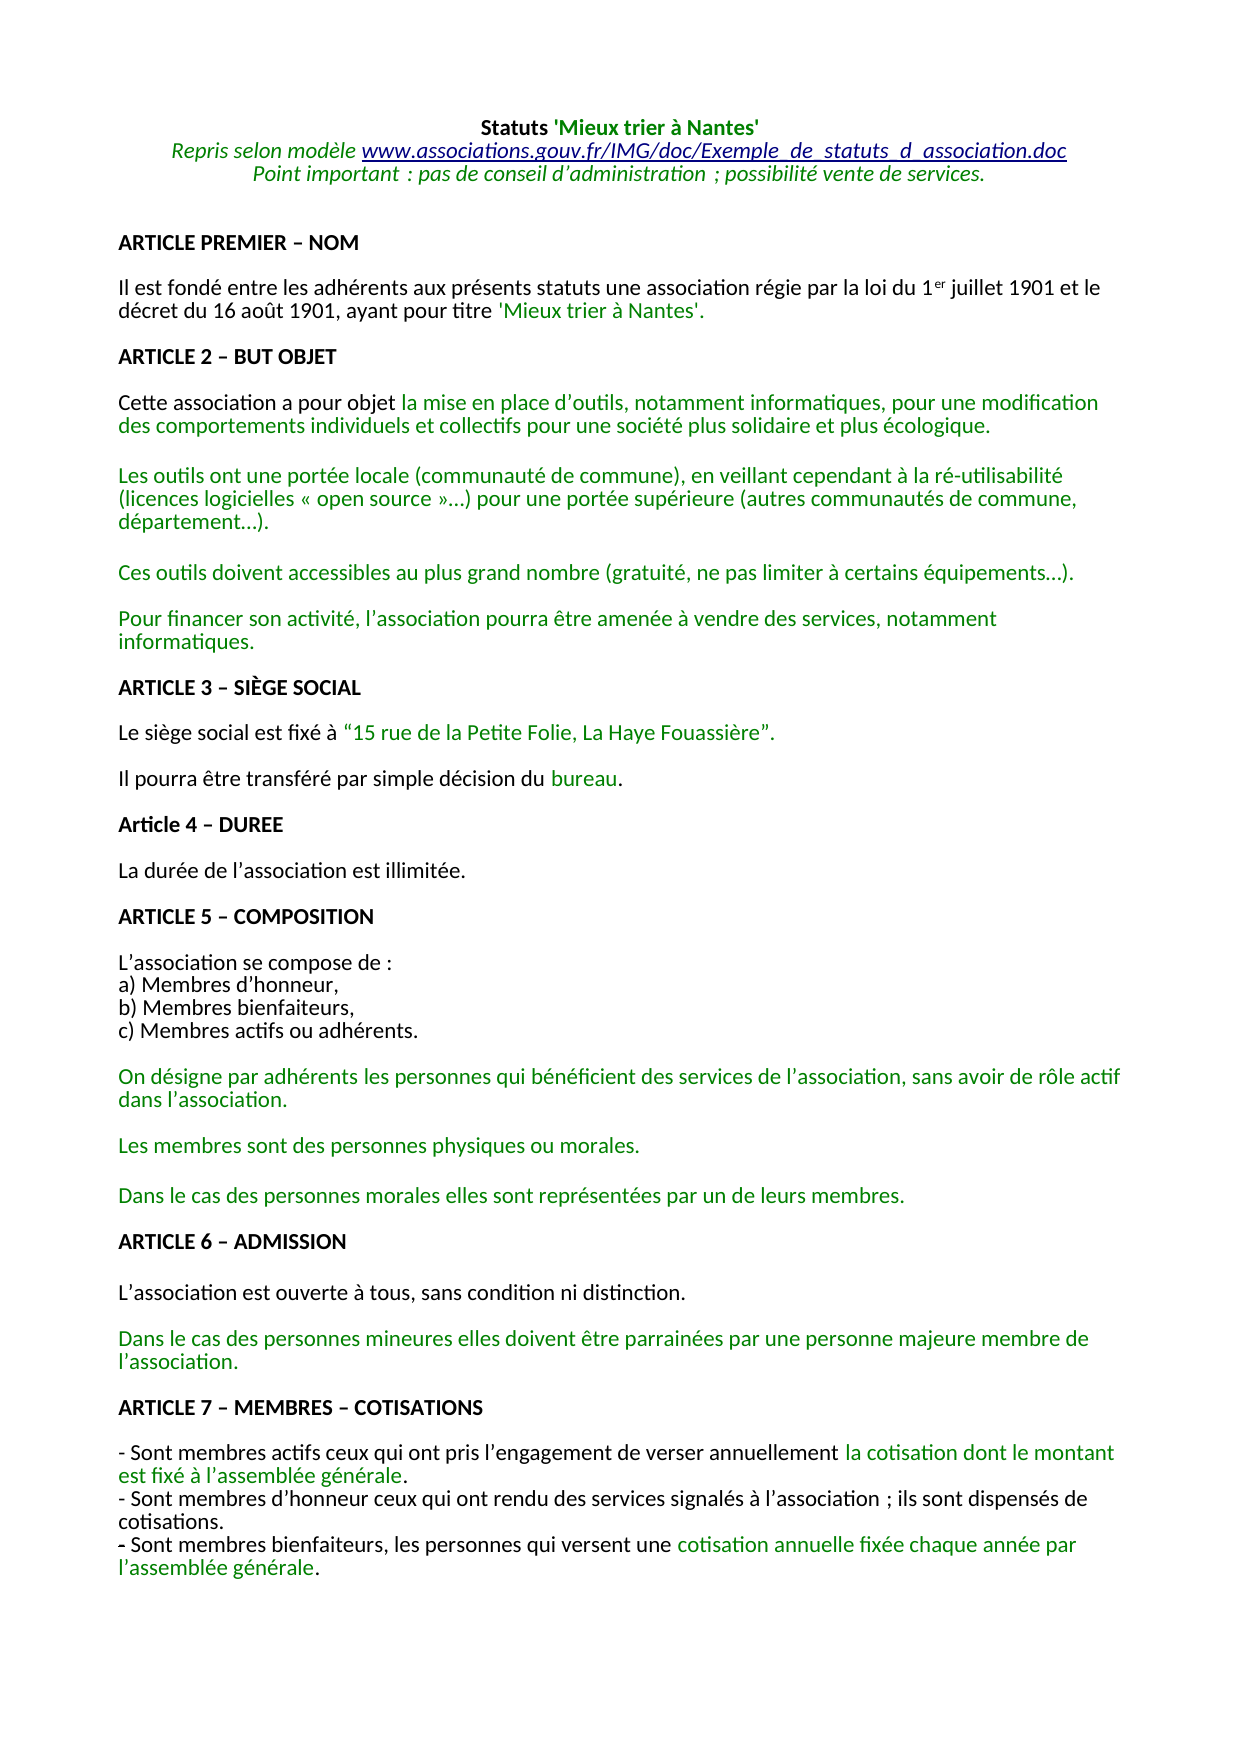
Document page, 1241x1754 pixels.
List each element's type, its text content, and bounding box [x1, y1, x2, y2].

text La durée de l’association est illimitée. ARTICLE 5 – COMPOSITION L’association se compose de : a) Membres d’honneur, b) Membres bienfaiteurs, c) Membres actifs ou adhérents. [118, 861, 1122, 1044]
text Ces outils doivent accessibles au plus grand nombre (gratuité, ne pas limiter à certains équipements…). [118, 563, 1122, 586]
text Les outils ont une portée locale (communauté de commune), en veillant cependant à la ré-utilisabilité (licences logicielles « open source »…) pour une portée supérieure (autres communautés de commune, département…). [118, 467, 1122, 535]
text ARTICLE PREMIER – NOM Il est fondé entre les adhérents aux présents statuts une association régie par la loi du 1er juillet 1901 et le décret du 16 août 1901, ayant pour titre 'Mieux trier à Nantes'. ARTICLE 2 – BUT OBJET Cette association a pour objet la mise en place d’outils, notamment informatiques, pour une modification des comportements individuels et collectifs pour une société plus solidaire et plus écologique. [118, 233, 1122, 439]
text Point important : pas de conseil d’administration ; possibilité vente de services. [118, 164, 1122, 187]
text L’association est ouverte à tous, sans condition ni distinction. [118, 1283, 1122, 1306]
text Dans le cas des personnes mineures elles doivent être parrainées par une personne majeure membre de l’association. [118, 1329, 1122, 1375]
text Les membres sont des personnes physiques ou morales. [118, 1136, 1122, 1159]
text Repris selon modèle www.associations.gouv.fr/IMG/doc/Exemple_de_statuts_d_association.doc [118, 141, 1122, 164]
text Il pourra être transféré par simple décision du bureau. [118, 746, 1122, 792]
text ARTICLE 6 – ADMISSION [118, 1209, 1122, 1283]
text Article 4 – DUREE [118, 792, 1122, 838]
text ARTICLE 7 – MEMBRES – COTISATIONS - Sont membres actifs ceux qui ont pris l’engagement de verser annuellement la cotisation dont le montant est fixé à l’assemblée générale. - Sont membres d’honneur ceux qui ont rendu des services signalés à l’association ; ils sont dispensés de cotisations. - Sont membres bienfaiteurs, les personnes qui versent une cotisation annuelle fixée chaque année par l’assemblée générale. [118, 1375, 1122, 1609]
text Pour financer son activité, l’association pourra être amenée à vendre des services, notamment informatiques. [118, 609, 1122, 655]
text Statuts 'Mieux trier à Nantes' [118, 118, 1122, 141]
text On désigne par adhérents les personnes qui bénéficient des services de l’association, sans avoir de rôle actif dans l’association. [118, 1044, 1122, 1113]
text ARTICLE 3 – SIÈGE SOCIAL Le siège social est fixé à “15 rue de la Petite Folie, La Haye Fouassière”. [118, 655, 1122, 746]
text Dans le cas des personnes morales elles sont représentées par un de leurs membres. [118, 1187, 1122, 1209]
